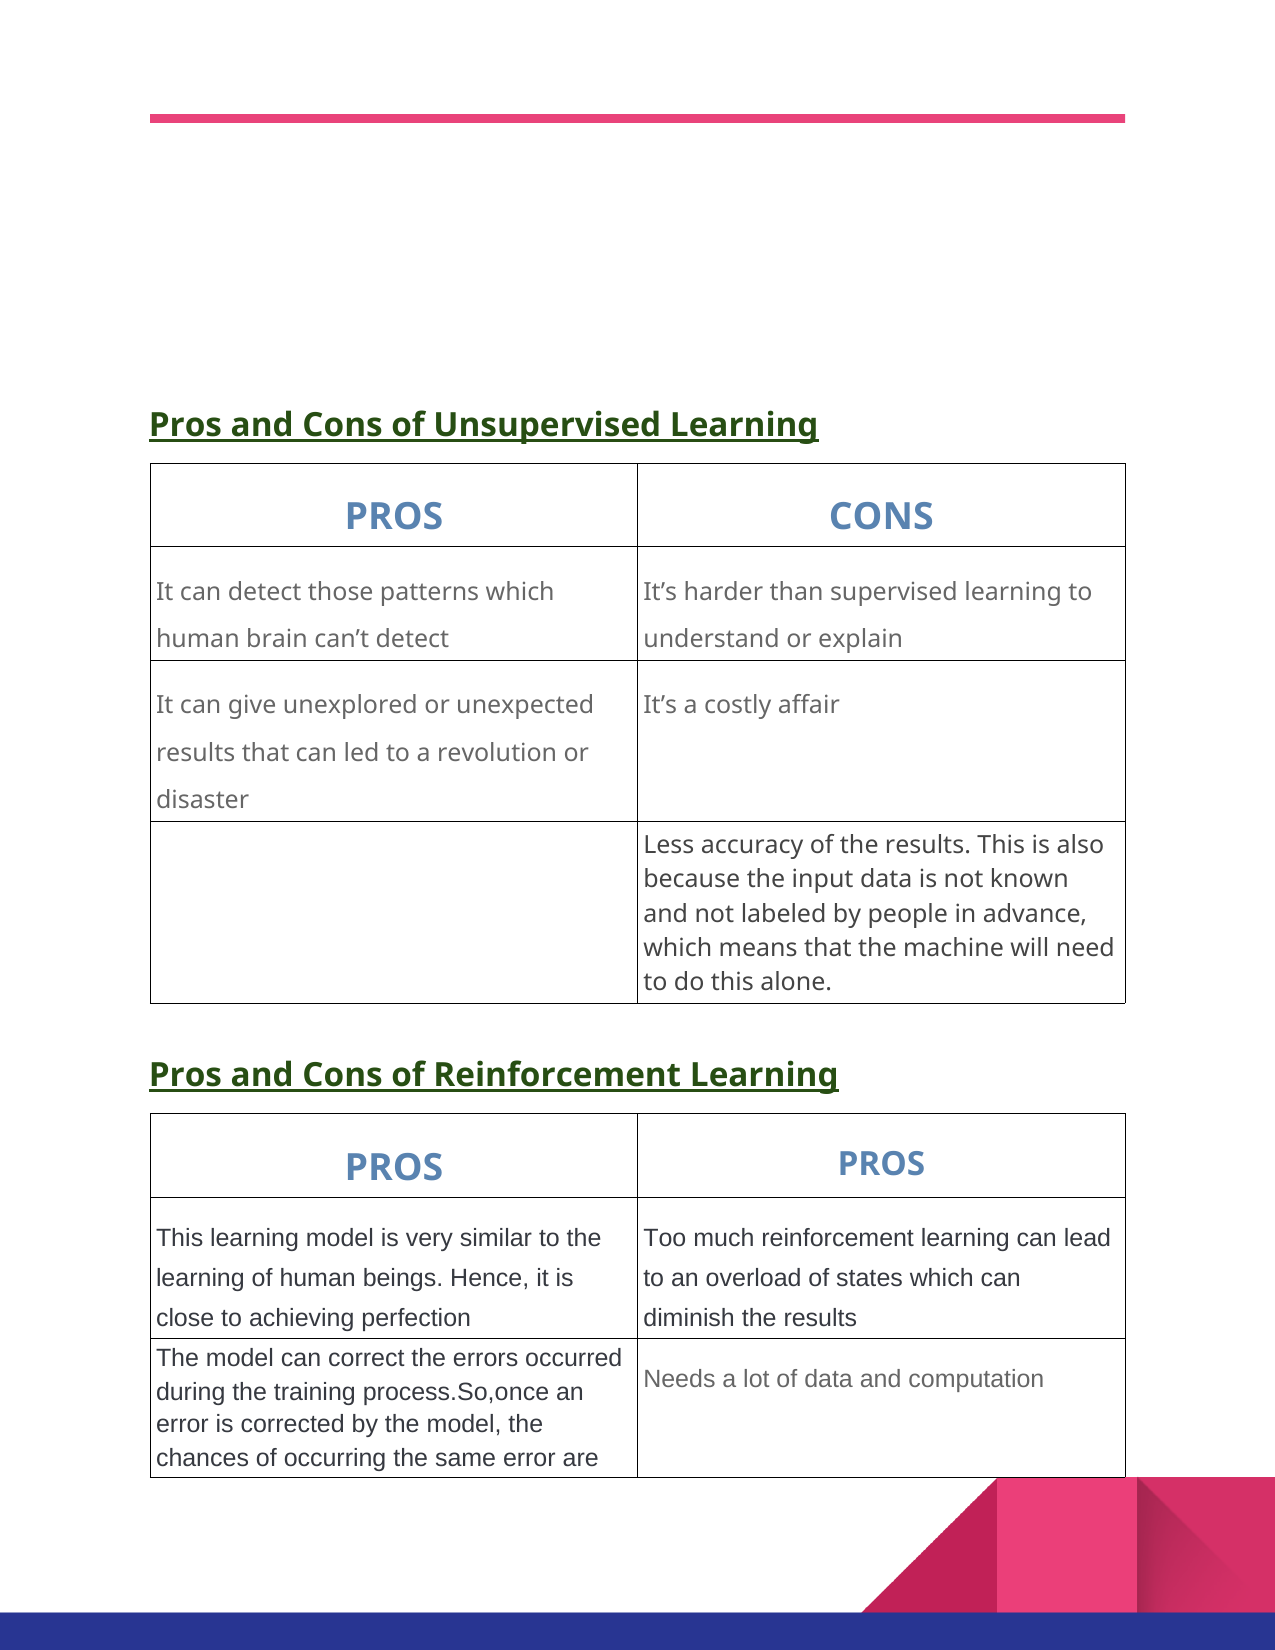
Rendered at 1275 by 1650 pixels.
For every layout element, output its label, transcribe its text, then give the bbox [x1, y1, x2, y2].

table_cell The model can correct the errors occurred during the training process.So,once an error is corrected by the model, the chances of occurring the same error are [151, 1339, 637, 1477]
table_cell This learning model is very similar to the learning of human beings. Hence, it is close to achieving perfection [151, 1198, 637, 1338]
subtitle Pros and Cons of Reinforcement Learning [148, 1051, 1125, 1113]
table_cell Less accuracy of the results. This is also because the input data is not known and not labeled by people in advance, which means that the machine will need to do this alone. [638, 822, 1125, 1003]
table_header PROS [638, 1114, 1125, 1197]
subtitle Pros and Cons of Unsupervised Learning [148, 401, 1125, 463]
table_cell It can detect those patterns which human brain can’t detect [151, 547, 637, 660]
table_cell It can give unexplored or unexpected results that can led to a revolution or disaster [151, 661, 637, 821]
table_cell It’s a costly affair [638, 661, 1125, 821]
table_header CONS [638, 464, 1125, 546]
table_header PROS [151, 464, 637, 546]
picture [0, 1475, 1275, 1650]
table_cell Needs a lot of data and computation [638, 1339, 1125, 1477]
table_cell Too much reinforcement learning can lead to an overload of states which can diminish the results [638, 1198, 1125, 1338]
table_header PROS [151, 1114, 637, 1197]
table_cell It’s harder than supervised learning to understand or explain [638, 547, 1125, 660]
picture [150, 114, 1125, 123]
table_cell [151, 822, 637, 1003]
